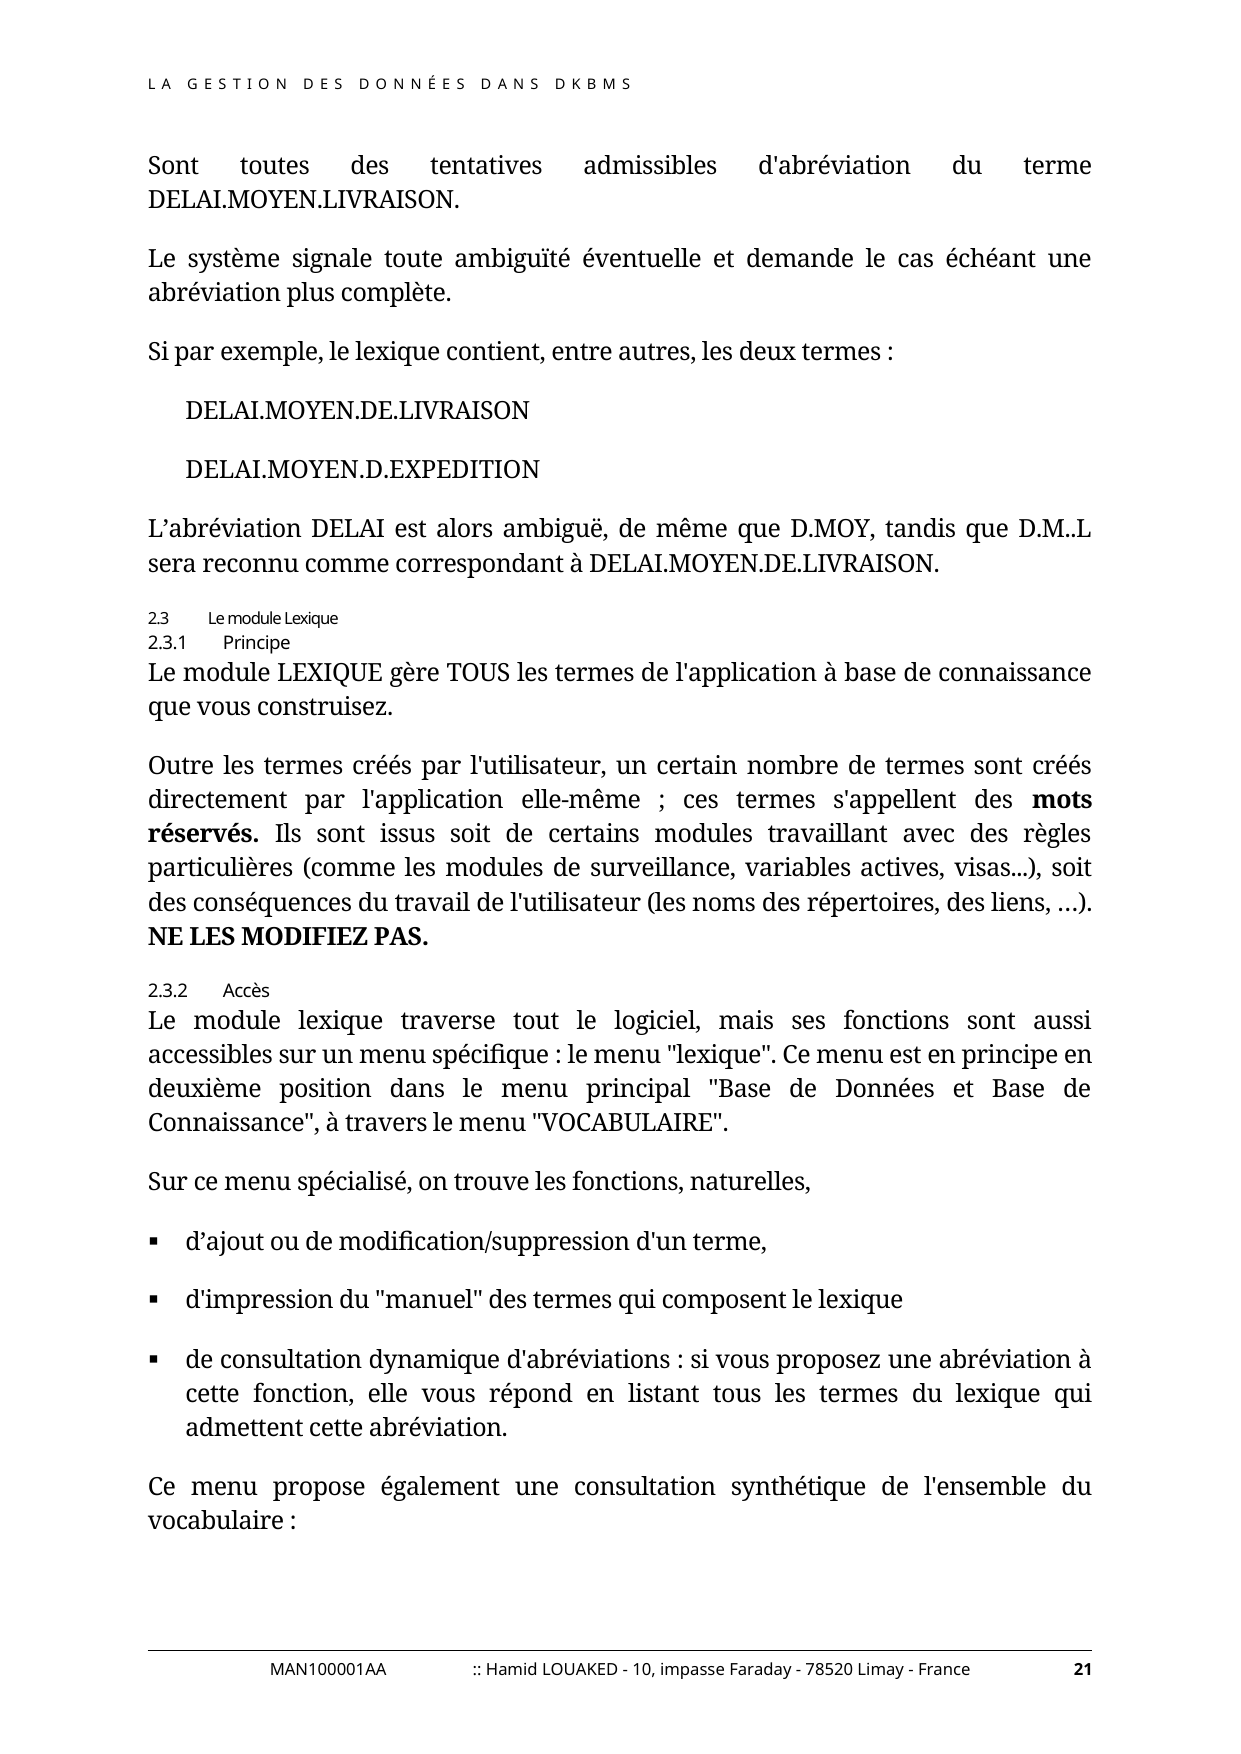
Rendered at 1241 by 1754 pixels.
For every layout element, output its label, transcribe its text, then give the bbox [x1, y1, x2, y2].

subtitle Accès [148, 977, 1092, 1003]
text Sur ce menu spécialisé, on trouve les fonctions, naturelles, [148, 1164, 1092, 1198]
list de consultation dynamique d'abréviations : si vous proposez une abréviation à cette fonction, elle vous répond en listant tous les termes du lexique qui admettent cette abréviation. [148, 1341, 1092, 1443]
text L’abréviation DELAI est alors ambiguë, de même que D.MOY, tandis que D.M..L sera reconnu comme correspondant à DELAI.MOYEN.DE.LIVRAISON. [148, 511, 1092, 579]
text Le module LEXIQUE gère TOUS les termes de l'application à base de connaissance que vous construisez. [148, 655, 1092, 723]
text Le module lexique traverse tout le logiciel, mais ses fonctions sont aussi accessibles sur un menu spécifique : le menu "lexique". Ce menu est en principe en deuxième position dans le menu principal "Base de Données et Base de Connaissance", à travers le menu "VOCABULAIRE". [148, 1003, 1092, 1139]
subtitle Principe [148, 629, 1092, 655]
list DELAI.MOYEN.DE.LIVRAISON [185, 393, 1092, 427]
list DELAI.MOYEN.D.EXPEDITION [185, 452, 1092, 486]
list d’ajout ou de modification/suppression d'un terme, [148, 1223, 1092, 1257]
subtitle Le module Lexique [148, 604, 1092, 629]
text Si par exemple, le lexique contient, entre autres, les deux termes : [148, 334, 1092, 368]
text Sont toutes des tentatives admissibles d'abréviation du terme DELAI.MOYEN.LIVRAISON. [148, 148, 1092, 216]
text Outre les termes créés par l'utilisateur, un certain nombre de termes sont créés directement par l'application elle-même ; ces termes s'appellent des mots réservés. Ils sont issus soit de certains modules travaillant avec des règles particulières (comme les modules de surveillance, variables actives, visas...), soit des conséquences du travail de l'utilisateur (les noms des répertoires, des liens, …). NE LES MODIFIEZ PAS. [148, 748, 1092, 952]
text Le système signale toute ambiguïté éventuelle et demande le cas échéant une abréviation plus complète. [148, 241, 1092, 309]
list d'impression du "manuel" des termes qui composent le lexique [148, 1282, 1092, 1316]
text Ce menu propose également une consultation synthétique de l'ensemble du vocabulaire : [148, 1468, 1092, 1537]
